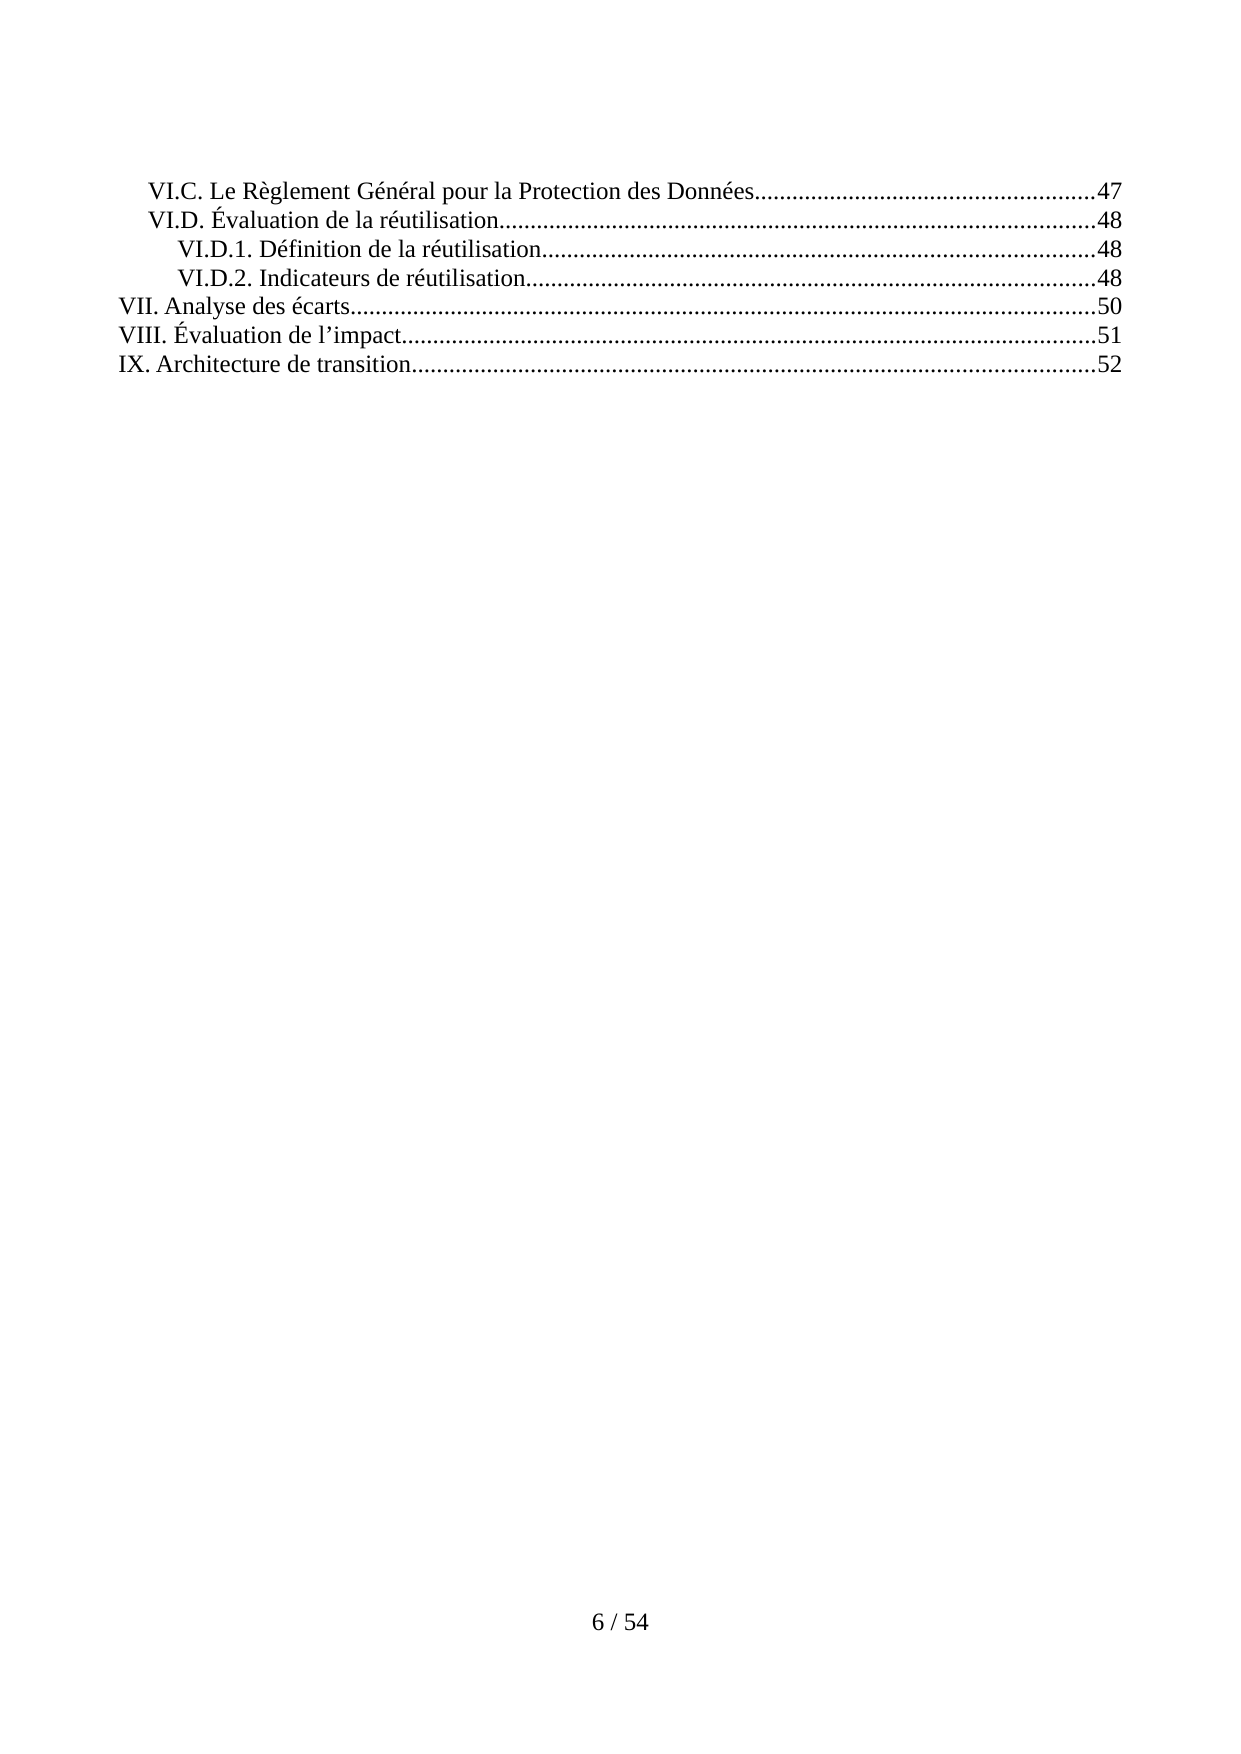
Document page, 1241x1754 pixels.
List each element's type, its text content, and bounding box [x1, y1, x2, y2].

text VI.C. Le Règlement Général pour la Protection des Données 47 [148, 176, 1122, 205]
text VII. Analyse des écarts 50 [118, 291, 1122, 320]
text VI.D.2. Indicateurs de réutilisation 48 [177, 263, 1122, 291]
text VI.D. Évaluation de la réutilisation 48 [148, 205, 1122, 234]
text VI.D.1. Définition de la réutilisation 48 [177, 234, 1122, 263]
text VIII. Évaluation de l’impact 51 [118, 320, 1122, 349]
text IX. Architecture de transition 52 [118, 349, 1122, 378]
